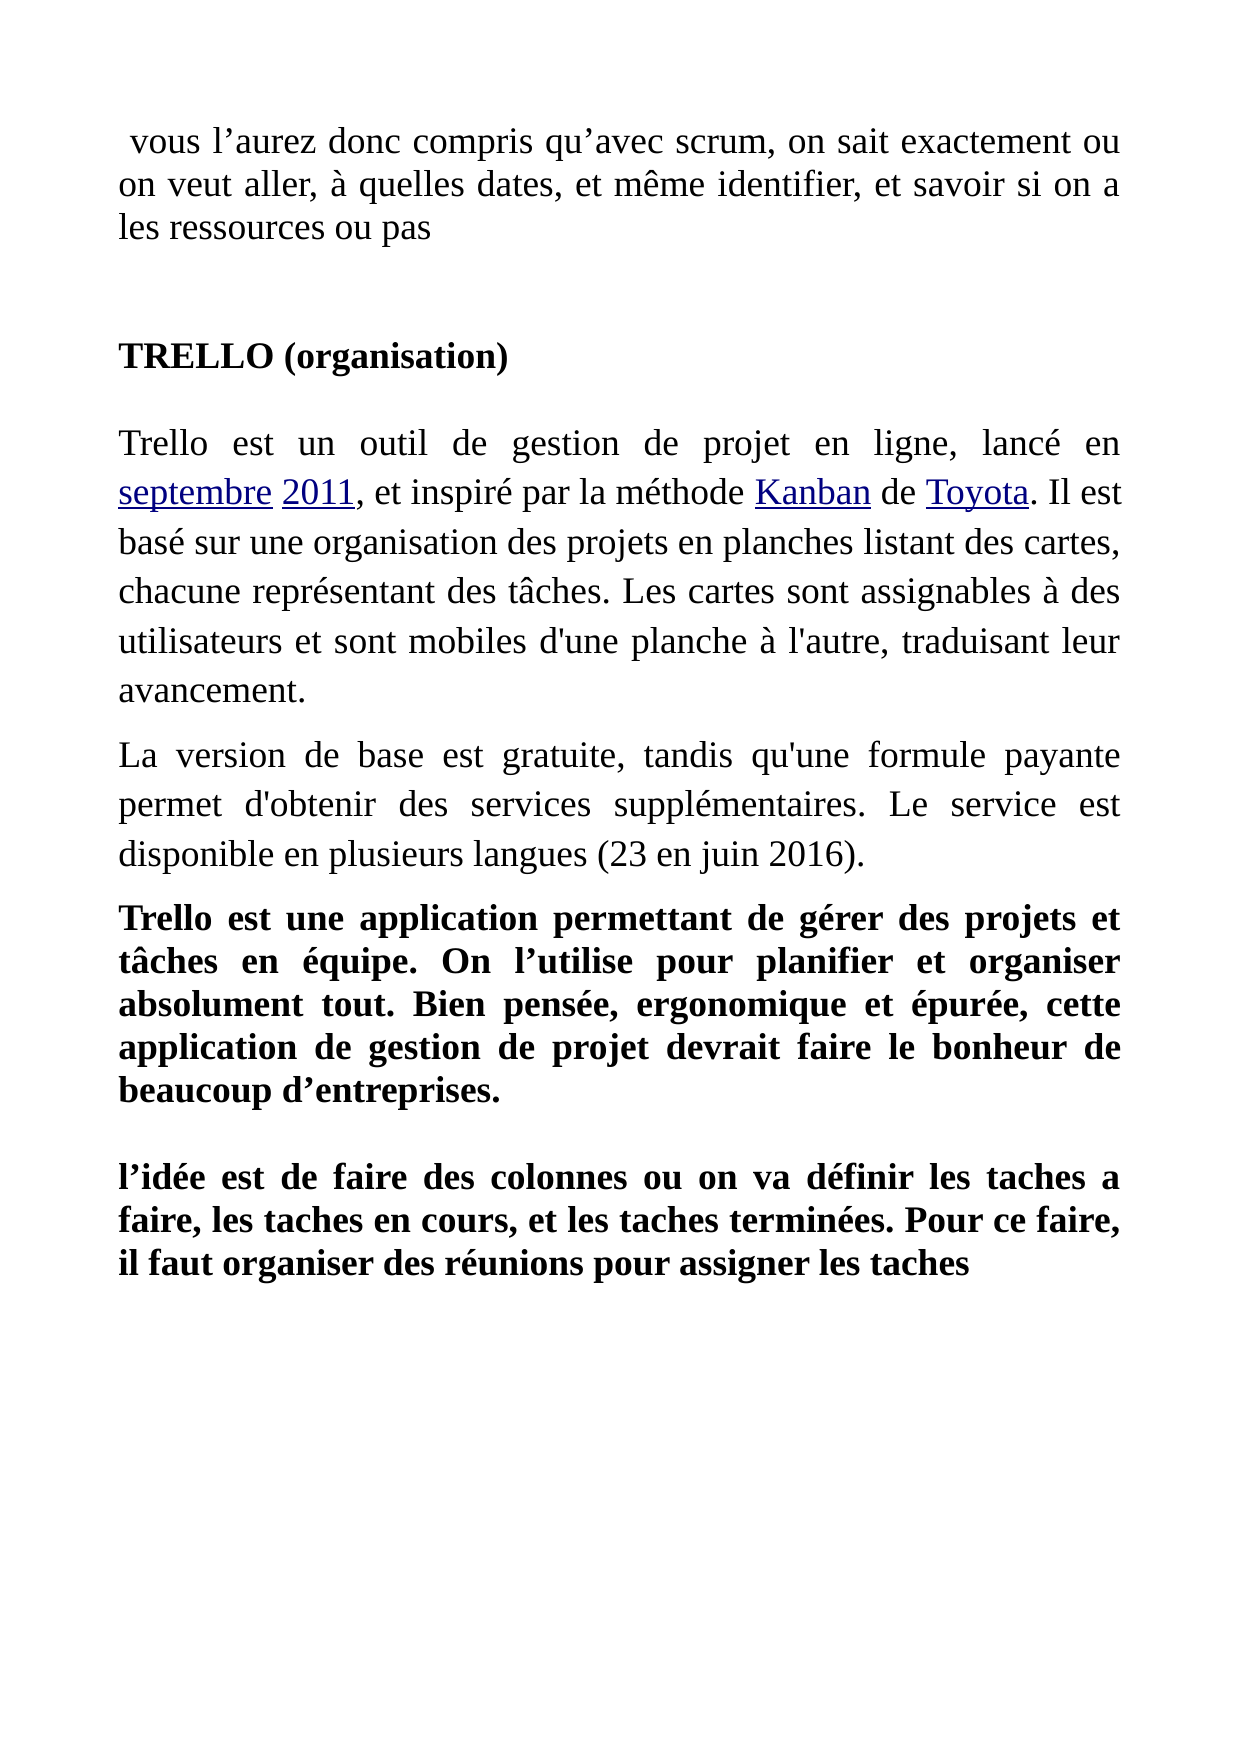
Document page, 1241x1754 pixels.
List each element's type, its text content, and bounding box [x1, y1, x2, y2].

text Trello est une application permettant de gérer des projets et tâches en équipe. On l’utilise pour planifier et organiser absolument tout. Bien pensée, ergonomique et épurée, cette application de gestion de projet devrait faire le bonheur de beaucoup d’entreprises. [118, 895, 1122, 1111]
text La version de base est gratuite, tandis qu'une formule payante permet d'obtenir des services supplémentaires. Le service est disponible en plusieurs langues (23 en juin 2016). [118, 732, 1122, 874]
text Trello est un outil de gestion de projet en ligne, lancé en septembre 2011, et inspiré par la méthode Kanban de Toyota. Il est basé sur une organisation des projets en planches listant des cartes, chacune représentant des tâches. Les cartes sont assignables à des utilisateurs et sont mobiles d'une planche à l'autre, traduisant leur avancement. [118, 420, 1122, 711]
text l’idée est de faire des colonnes ou on va définir les taches a faire, les taches en cours, et les taches terminées. Pour ce faire, il faut organiser des réunions pour assigner les taches [118, 1154, 1122, 1283]
text vous l’aurez donc compris qu’avec scrum, on sait exactement ou on veut aller, à quelles dates, et même identifier, et savoir si on a les ressources ou pas [118, 118, 1122, 247]
text TRELLO (organisation) [118, 334, 1122, 377]
